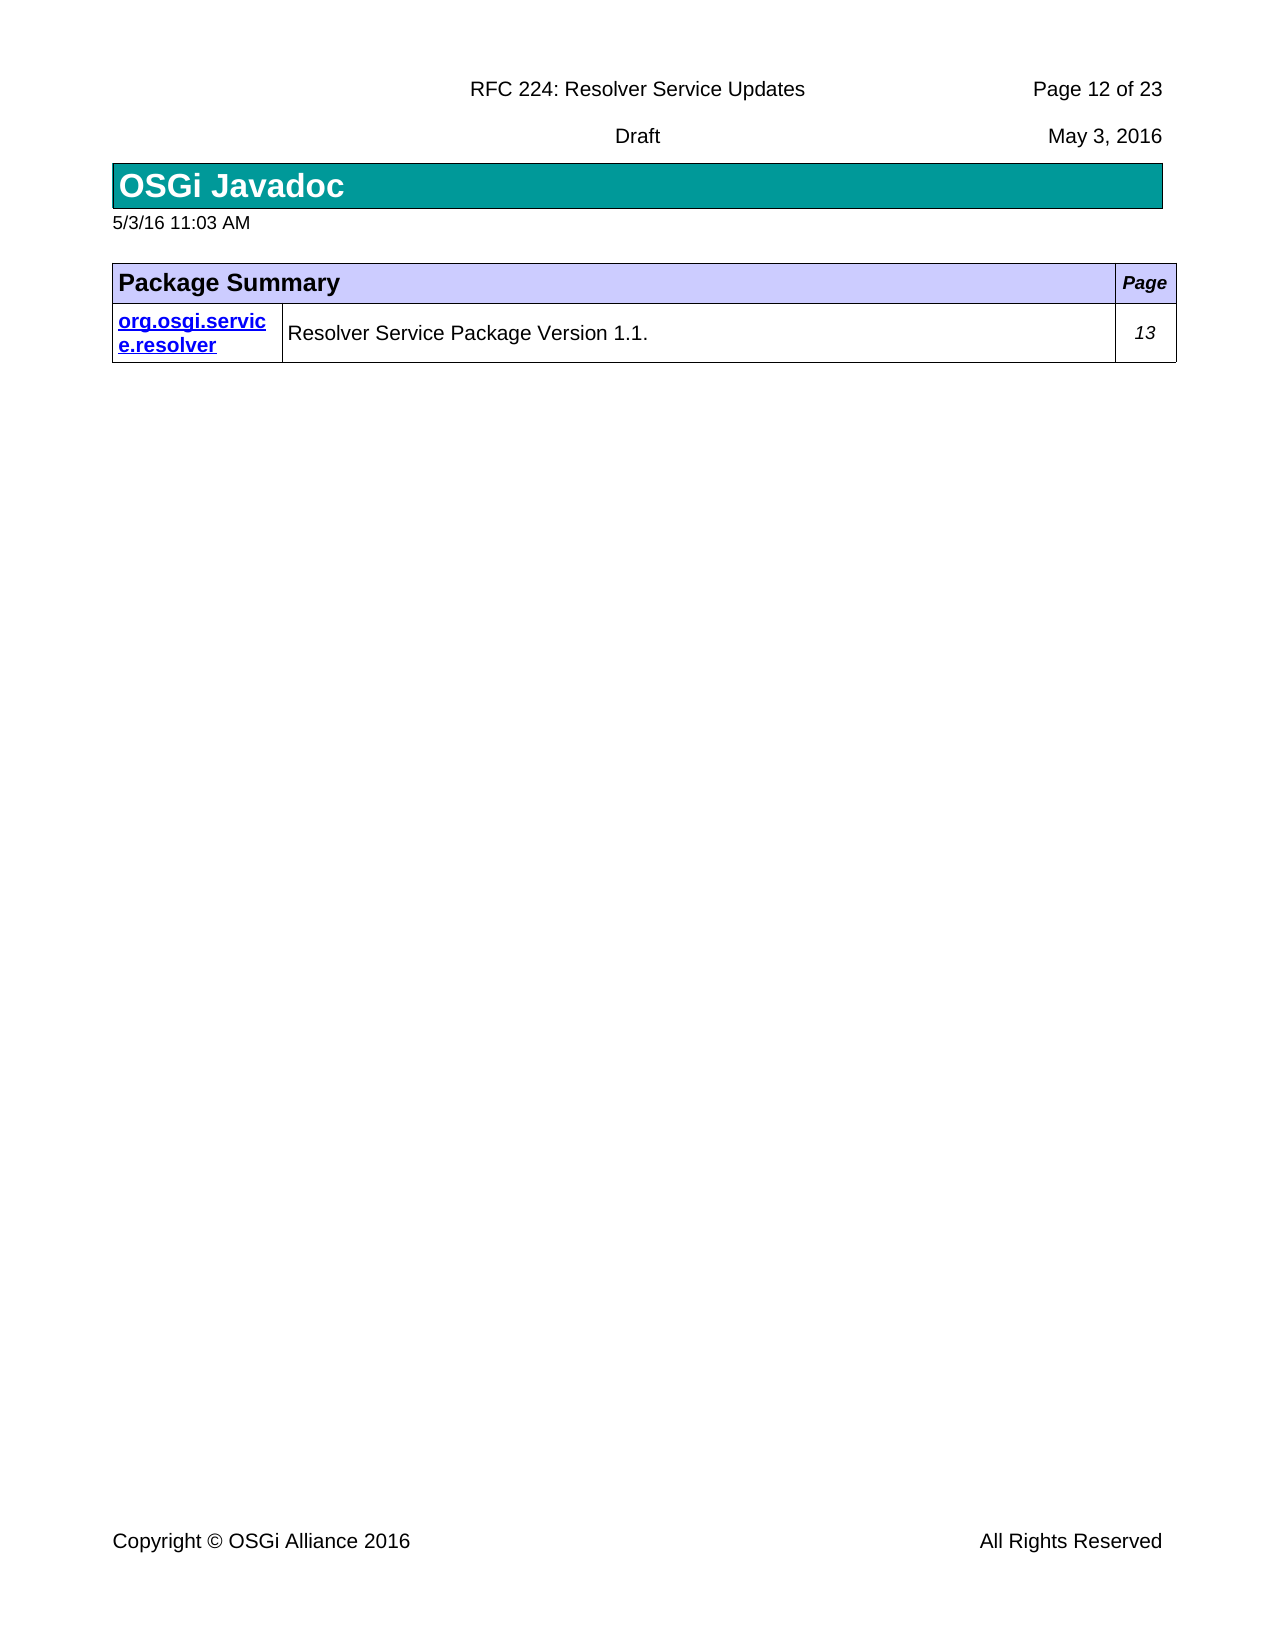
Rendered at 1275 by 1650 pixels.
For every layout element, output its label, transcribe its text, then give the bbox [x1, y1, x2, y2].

text 5/3/16 11:03 AM [112, 212, 1162, 233]
subtitle OSGi Javadoc [114, 164, 1162, 208]
table_header Page [1116, 264, 1176, 303]
table_header Package Summary [113, 264, 1115, 303]
table_cell 13 [1116, 304, 1176, 362]
table_cell Resolver Service Package Version 1.1. [283, 304, 1115, 362]
table_cell org.osgi.service.resolver [113, 304, 282, 362]
